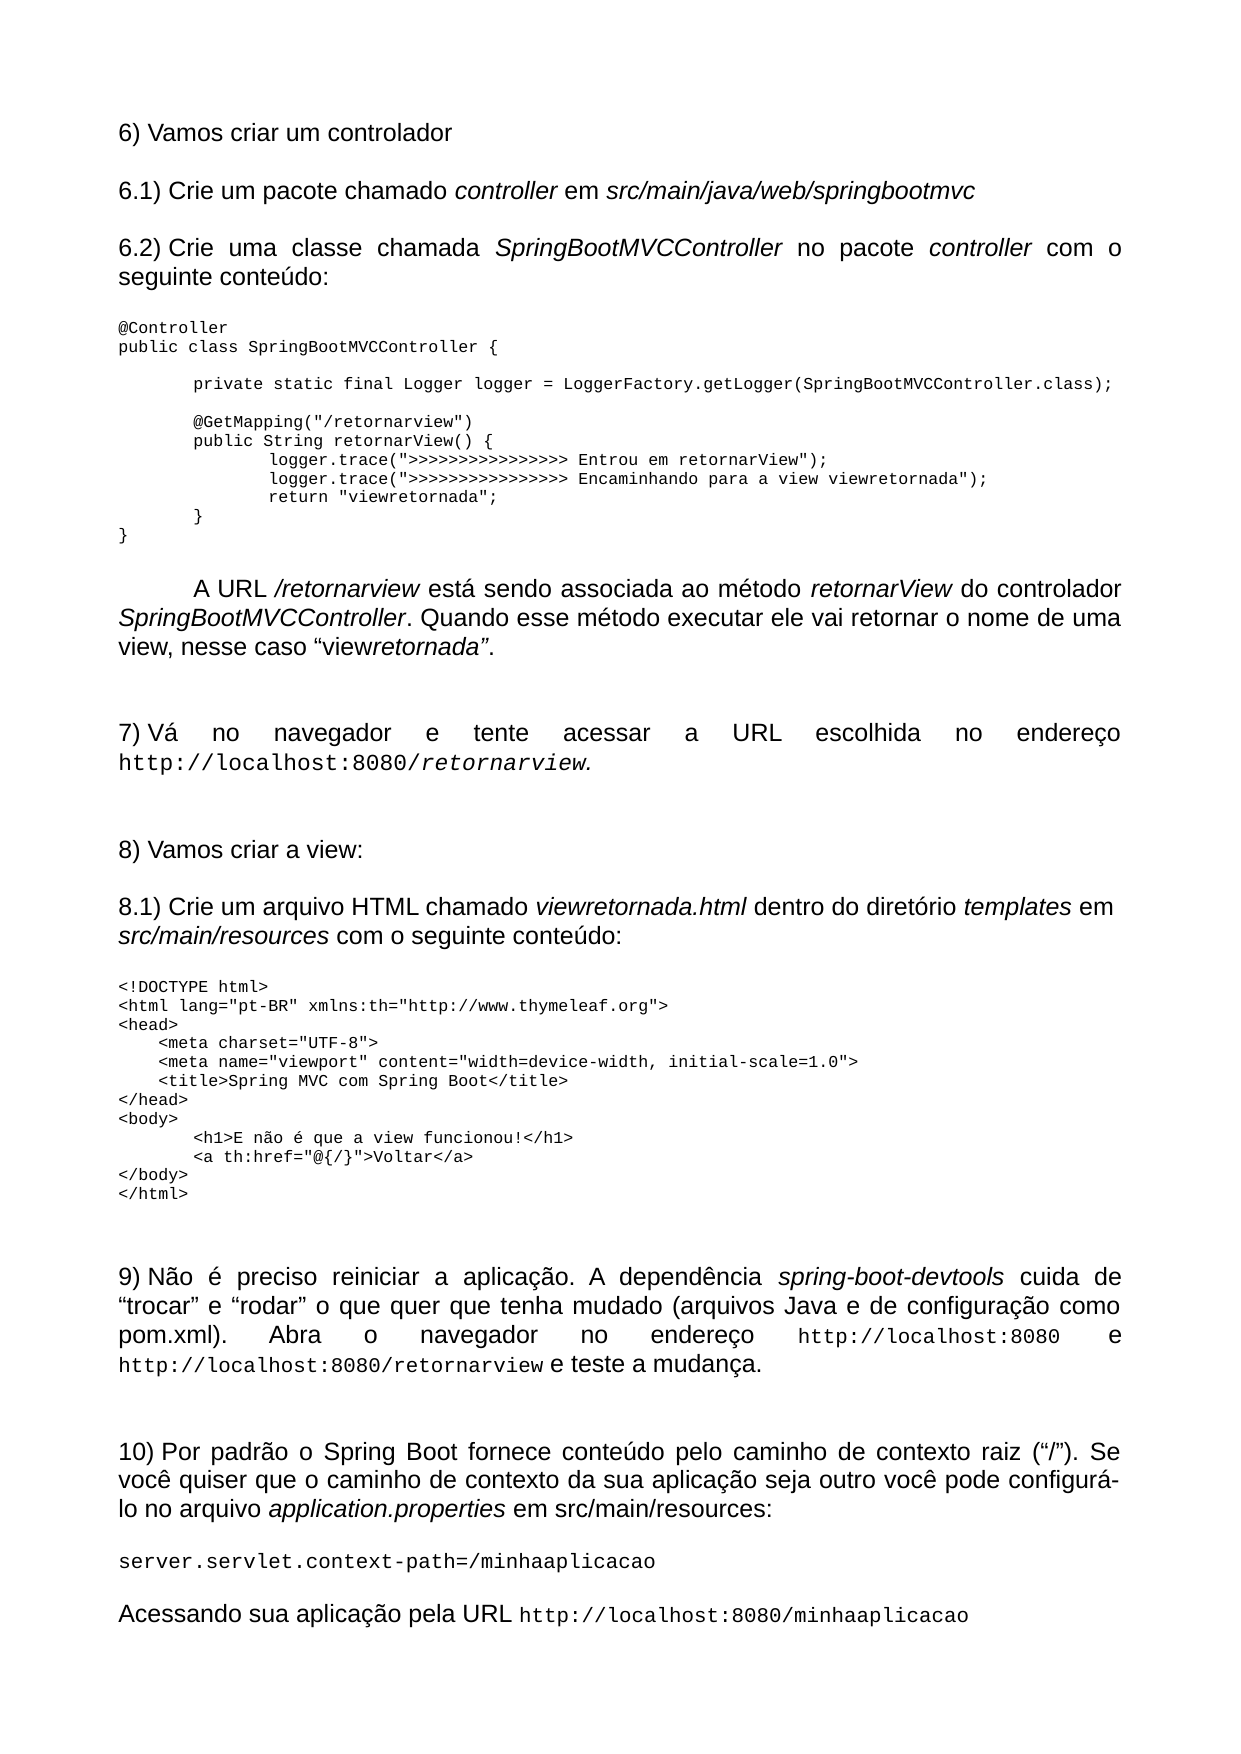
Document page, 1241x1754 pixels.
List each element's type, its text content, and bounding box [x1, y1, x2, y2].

text logger.trace(">>>>>>>>>>>>>>>> Entrou em retornarView"); [118, 451, 1122, 470]
text <h1>E não é que a view funcionou!</h1> [118, 1129, 1122, 1148]
text </body> [118, 1167, 1122, 1186]
list Vamos criar a view: [118, 835, 1122, 863]
list Crie uma classe chamada SpringBootMVCController no pacote controller com o seguinte conteúdo: [118, 233, 1122, 291]
list Crie um pacote chamado controller em src/main/java/web/springbootmvc [118, 176, 1122, 204]
text server.servlet.context-path=/minhaaplicacao [118, 1552, 1122, 1575]
text logger.trace(">>>>>>>>>>>>>>>> Encaminhando para a view viewretornada"); [118, 470, 1122, 489]
text <head> [118, 1016, 1122, 1035]
text <meta name="viewport" content="width=device-width, initial-scale=1.0"> [118, 1054, 1122, 1073]
text @Controller [118, 319, 1122, 338]
text public class SpringBootMVCController { [118, 338, 1122, 357]
text A URL /retornarview está sendo associada ao método retornarView do controlador SpringBootMVCController. Quando esse método executar ele vai retornar o nome de uma view, nesse caso “viewretornada”. [118, 574, 1122, 661]
text </html> [118, 1186, 1122, 1205]
list Crie um arquivo HTML chamado viewretornada.html dentro do diretório templates em src/main/resources com o seguinte conteúdo: [118, 892, 1122, 950]
list Vá no navegador e tente acessar a URL escolhida no endereço http://localhost:8080/retornarview. [118, 718, 1122, 777]
text private static final Logger logger = LoggerFactory.getLogger(SpringBootMVCController.class); [118, 376, 1122, 395]
text </head> [118, 1092, 1122, 1110]
text public String retornarView() { [118, 432, 1122, 451]
text return "viewretornada"; [118, 489, 1122, 508]
text <html lang="pt-BR" xmlns:th="http://www.thymeleaf.org"> [118, 997, 1122, 1016]
text <meta charset="UTF-8"> [118, 1035, 1122, 1054]
list Vamos criar um controlador [118, 118, 1122, 147]
list Por padrão o Spring Boot fornece conteúdo pelo caminho de contexto raiz (“/”). Se você quiser que o caminho de contexto da sua aplicação seja outro você pode configurá-lo no arquivo application.properties em src/main/resources: [118, 1437, 1122, 1523]
list Não é preciso reiniciar a aplicação. A dependência spring-boot-devtools cuida de “trocar” e “rodar” o que quer que tenha mudado (arquivos Java e de configuração como pom.xml). Abra o navegador no endereço http://localhost:8080 e http://localhost:8080/retornarview e teste a mudança. [118, 1262, 1122, 1379]
text <!DOCTYPE html> [118, 978, 1122, 997]
text } [118, 508, 1122, 527]
text @GetMapping("/retornarview") [118, 414, 1122, 432]
text <a th:href="@{/}">Voltar</a> [118, 1148, 1122, 1167]
text Acessando sua aplicação pela URL http://localhost:8080/minhaaplicacao [118, 1599, 1122, 1628]
text <title>Spring MVC com Spring Boot</title> [118, 1073, 1122, 1092]
text <body> [118, 1110, 1122, 1129]
